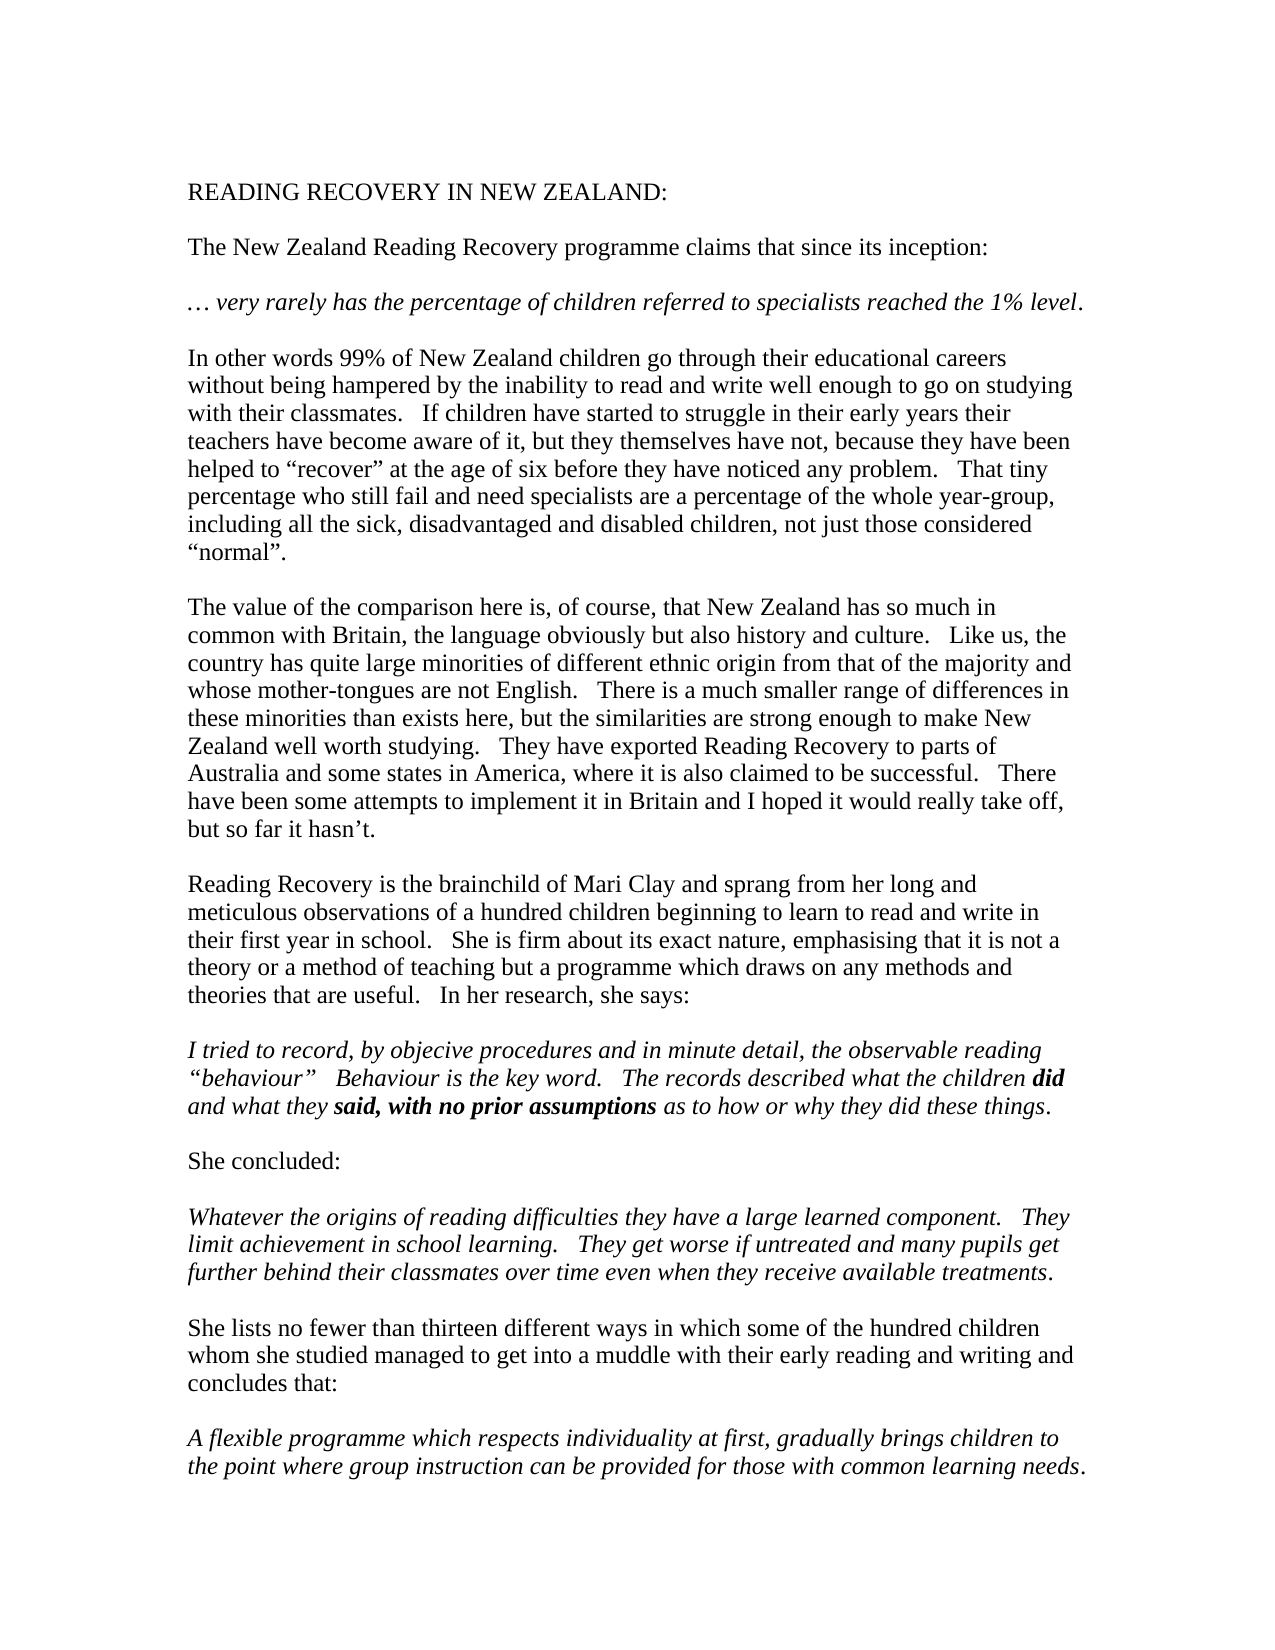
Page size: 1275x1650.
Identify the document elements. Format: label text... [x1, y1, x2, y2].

text I tried to record, by objecive procedures and in minute detail, the observable reading “behaviour” Behaviour is the key word. The records described what the children did and what they said, with no prior assumptions as to how or why they did these things. [187, 1037, 1087, 1120]
text The value of the comparison here is, of course, that New Zealand has so much in common with Britain, the language obviously but also history and culture. Like us, the country has quite large minorities of different ethnic origin from that of the majority and whose mother-tongues are not English. There is a much smaller range of differences in these minorities than exists here, but the similarities are strong enough to make New Zealand well worth studying. They have exported Reading Recovery to parts of Australia and some states in America, where it is also claimed to be successful. There have been some attempts to implement it in Britain and I hoped it would really take off, but so far it hasn’t. [187, 593, 1087, 843]
text … very rarely has the percentage of children referred to specialists reached the 1% level. [187, 288, 1087, 316]
text Reading Recovery is the brainchild of Mari Clay and sprang from her long and meticulous observations of a hundred children beginning to learn to read and write in their first year in school. She is firm about its exact nature, emphasising that it is not a theory or a method of teaching but a programme which draws on any methods and theories that are useful. In her research, she says: [187, 870, 1087, 1009]
text She concluded: [187, 1147, 1087, 1175]
text READING RECOVERY IN NEW ZEALAND: [187, 178, 1087, 205]
text The New Zealand Reading Recovery programme claims that since its inception: [187, 233, 1087, 261]
text She lists no fewer than thirteen different ways in which some of the hundred children whom she studied managed to get into a muddle with their early reading and writing and concludes that: [187, 1314, 1087, 1397]
text Whatever the origins of reading difficulties they have a large learned component. They limit achievement in school learning. They get worse if untreated and many pupils get further behind their classmates over time even when they receive available treatments. [187, 1203, 1087, 1286]
text In other words 99% of New Zealand children go through their educational careers without being hampered by the inability to read and write well enough to go on studying with their classmates. If children have started to struggle in their early years their teachers have become aware of it, but they themselves have not, because they have been helped to “recover” at the age of six before they have noticed any problem. That tiny percentage who still fail and need specialists are a percentage of the whole year-group, including all the sick, disadvantaged and disabled children, not just those considered “normal”. [187, 344, 1087, 566]
text A flexible programme which respects individuality at first, gradually brings children to the point where group instruction can be provided for those with common learning needs. [187, 1424, 1087, 1480]
